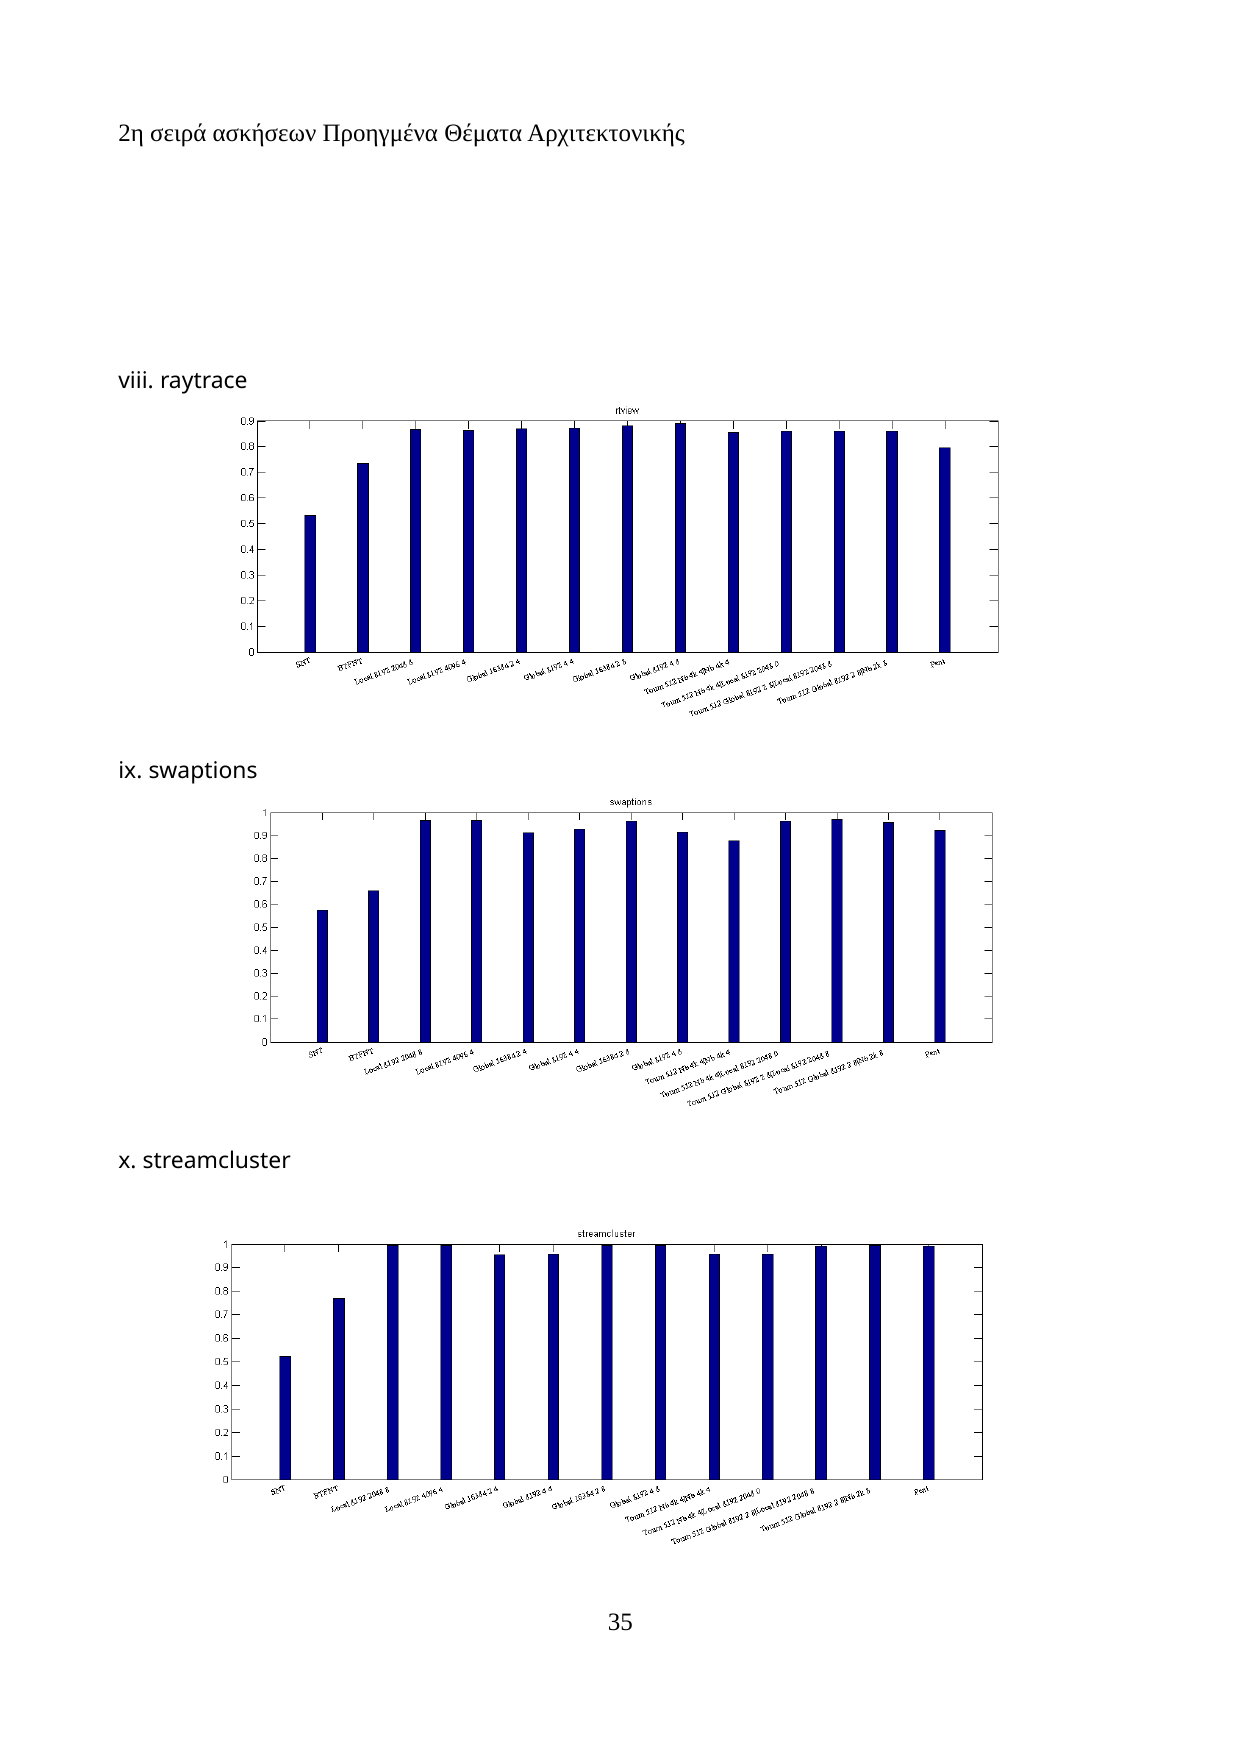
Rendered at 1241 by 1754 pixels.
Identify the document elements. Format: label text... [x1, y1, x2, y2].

title raytrace [118, 364, 1122, 395]
picture [107, 1222, 1112, 1550]
title swaptions [118, 754, 1122, 785]
title streamcluster [118, 1144, 1122, 1175]
picture [118, 785, 1123, 1113]
picture [118, 395, 1123, 723]
